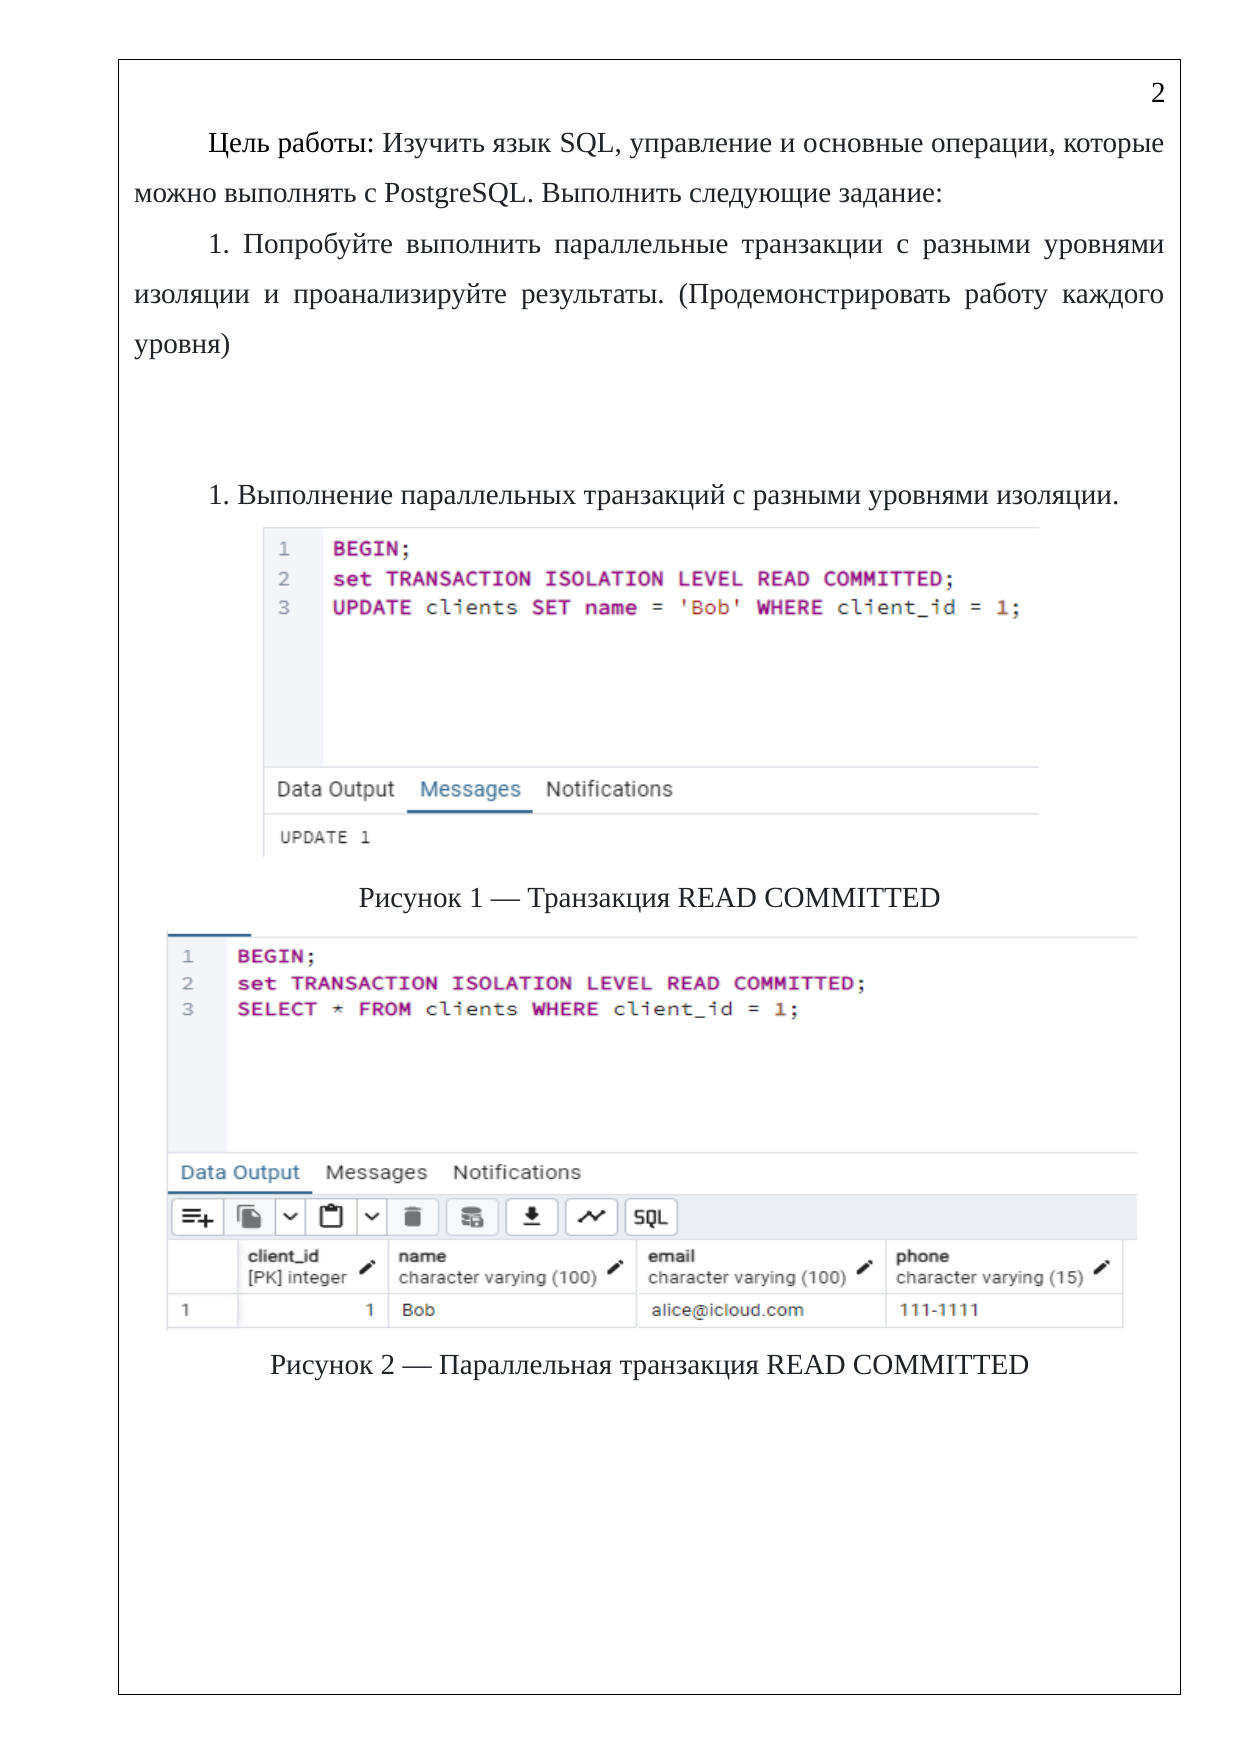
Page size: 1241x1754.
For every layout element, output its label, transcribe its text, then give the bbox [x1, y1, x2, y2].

text 2 [134, 75, 1165, 108]
text 1. Попробуйте выполнить параллельные транзакции с разными уровнями изоляции и проанализируйте результаты. (Продемонстрировать работу каждого уровня) [134, 226, 1165, 360]
picture [260, 527, 1040, 857]
picture [162, 930, 1138, 1331]
text Рисунок 2 — Параллельная транзакция READ COMMITTED [134, 930, 1165, 1381]
text 1. Выполнение параллельных транзакций с разными уровнями изоляции. [134, 477, 1165, 511]
text Цель работы: Изучить язык SQL, управление и основные операции, которые можно выполнять с PostgreSQL. Выполнить следующие задание: [134, 125, 1165, 209]
text Рисунок 1 — Транзакция READ COMMITTED [134, 880, 1165, 913]
